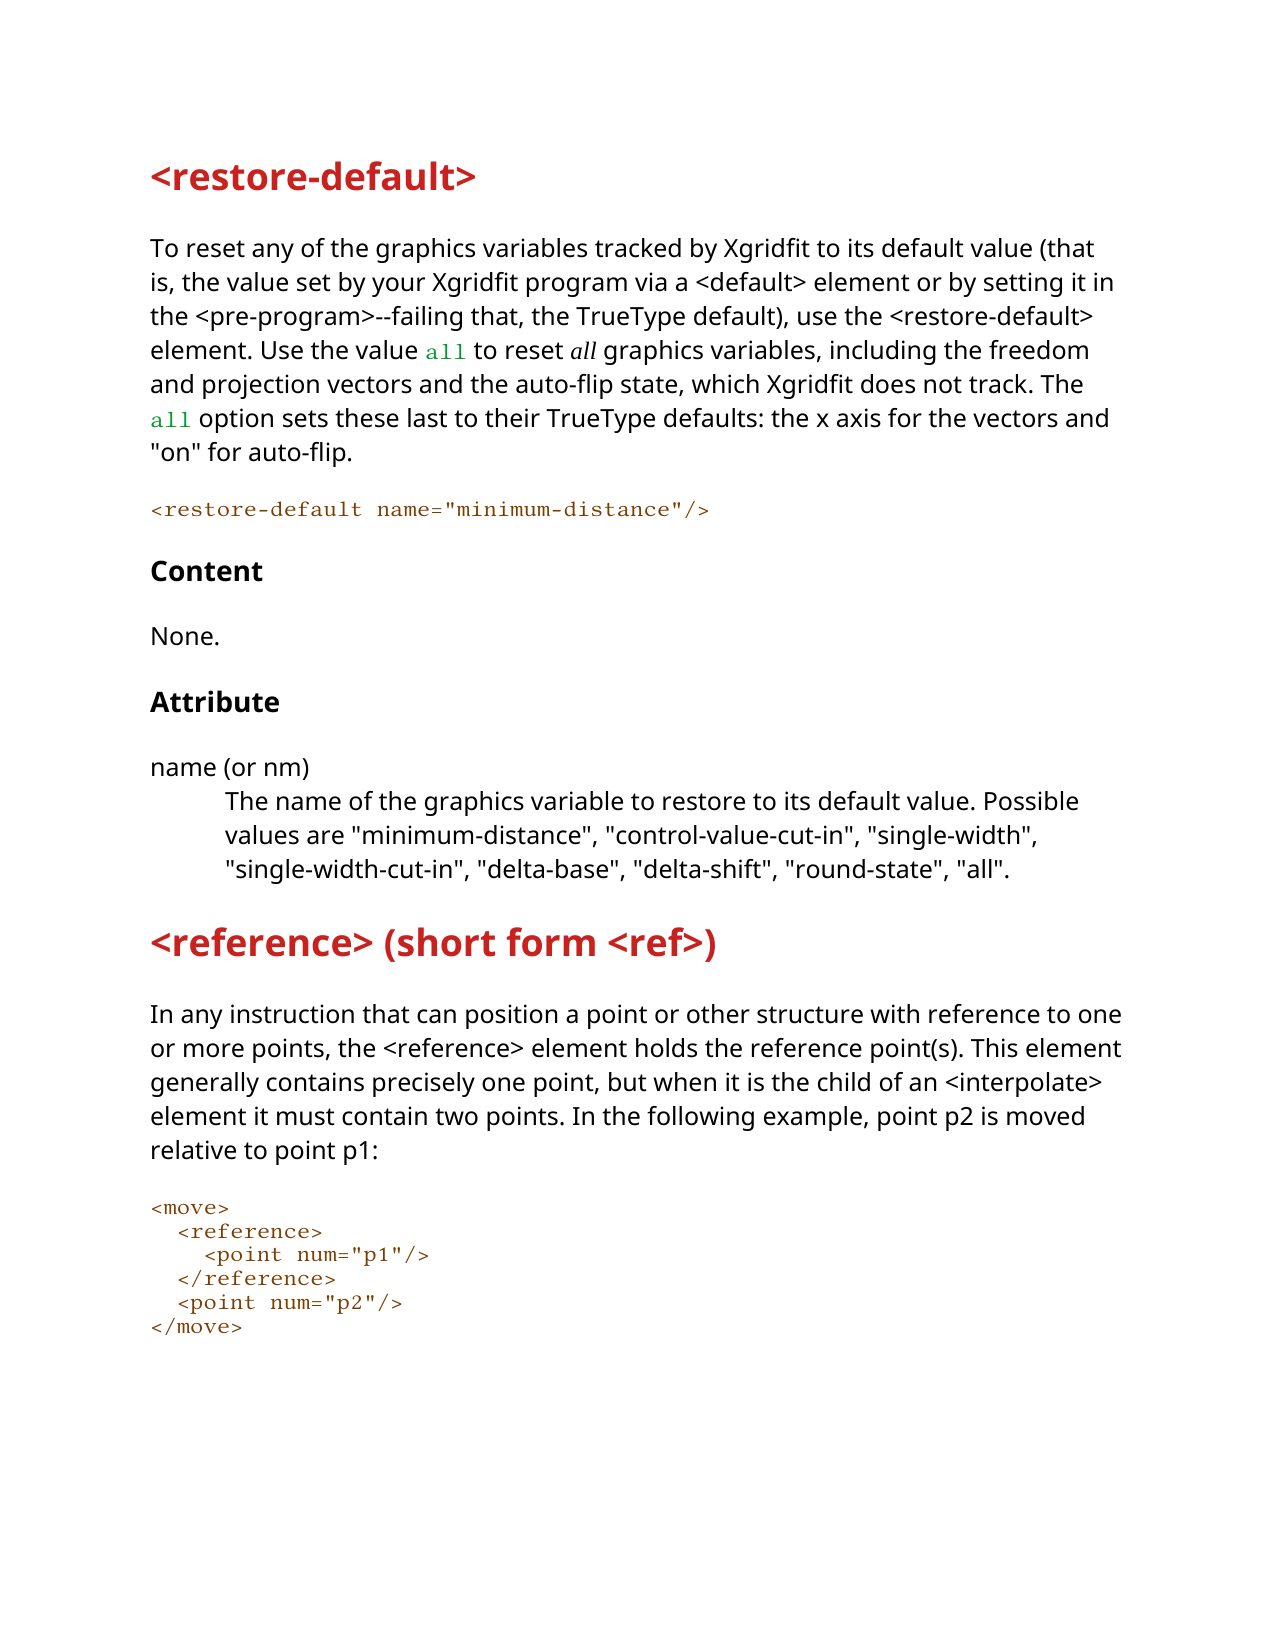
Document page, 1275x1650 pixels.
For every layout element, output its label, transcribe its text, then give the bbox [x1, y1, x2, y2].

text <restore-default name="minimum-distance"/> [150, 498, 1125, 522]
subtitle Attribute [150, 682, 1125, 721]
subtitle Content [150, 552, 1125, 590]
subtitle <reference> (short form <ref>) [150, 916, 1125, 967]
text <point num="p1"/> [150, 1243, 1125, 1267]
text None. [150, 619, 1125, 653]
text To reset any of the graphics variables tracked by Xgridfit to its default value (that is, the value set by your Xgridfit program via a <default> element or by setting it in the <pre-program>--failing that, the TrueType default), use the <restore-default> element. Use the value all to reset all graphics variables, including the freedom and projection vectors and the auto-flip state, which Xgridfit does not track. The all option sets these last to their TrueType defaults: the x axis for the vectors and "on" for auto-flip. [150, 230, 1125, 469]
text <point num="p2"/> [150, 1291, 1125, 1314]
text </move> [150, 1314, 1125, 1338]
subtitle <restore-default> [150, 150, 1125, 201]
text </reference> [150, 1267, 1125, 1291]
text <move> [150, 1196, 1125, 1219]
text name (or nm) [150, 750, 1125, 784]
text The name of the graphics variable to restore to its default value. Possible values are "minimum-distance", "control-value-cut-in", "single-width", "single-width-cut-in", "delta-base", "delta-shift", "round-state", "all". [225, 784, 1125, 886]
text <reference> [150, 1219, 1125, 1243]
text In any instruction that can position a point or other structure with reference to one or more points, the <reference> element holds the reference point(s). This element generally contains precisely one point, but when it is the child of an <interpolate> element it must contain two points. In the following example, point p2 is moved relative to point p1: [150, 996, 1125, 1167]
